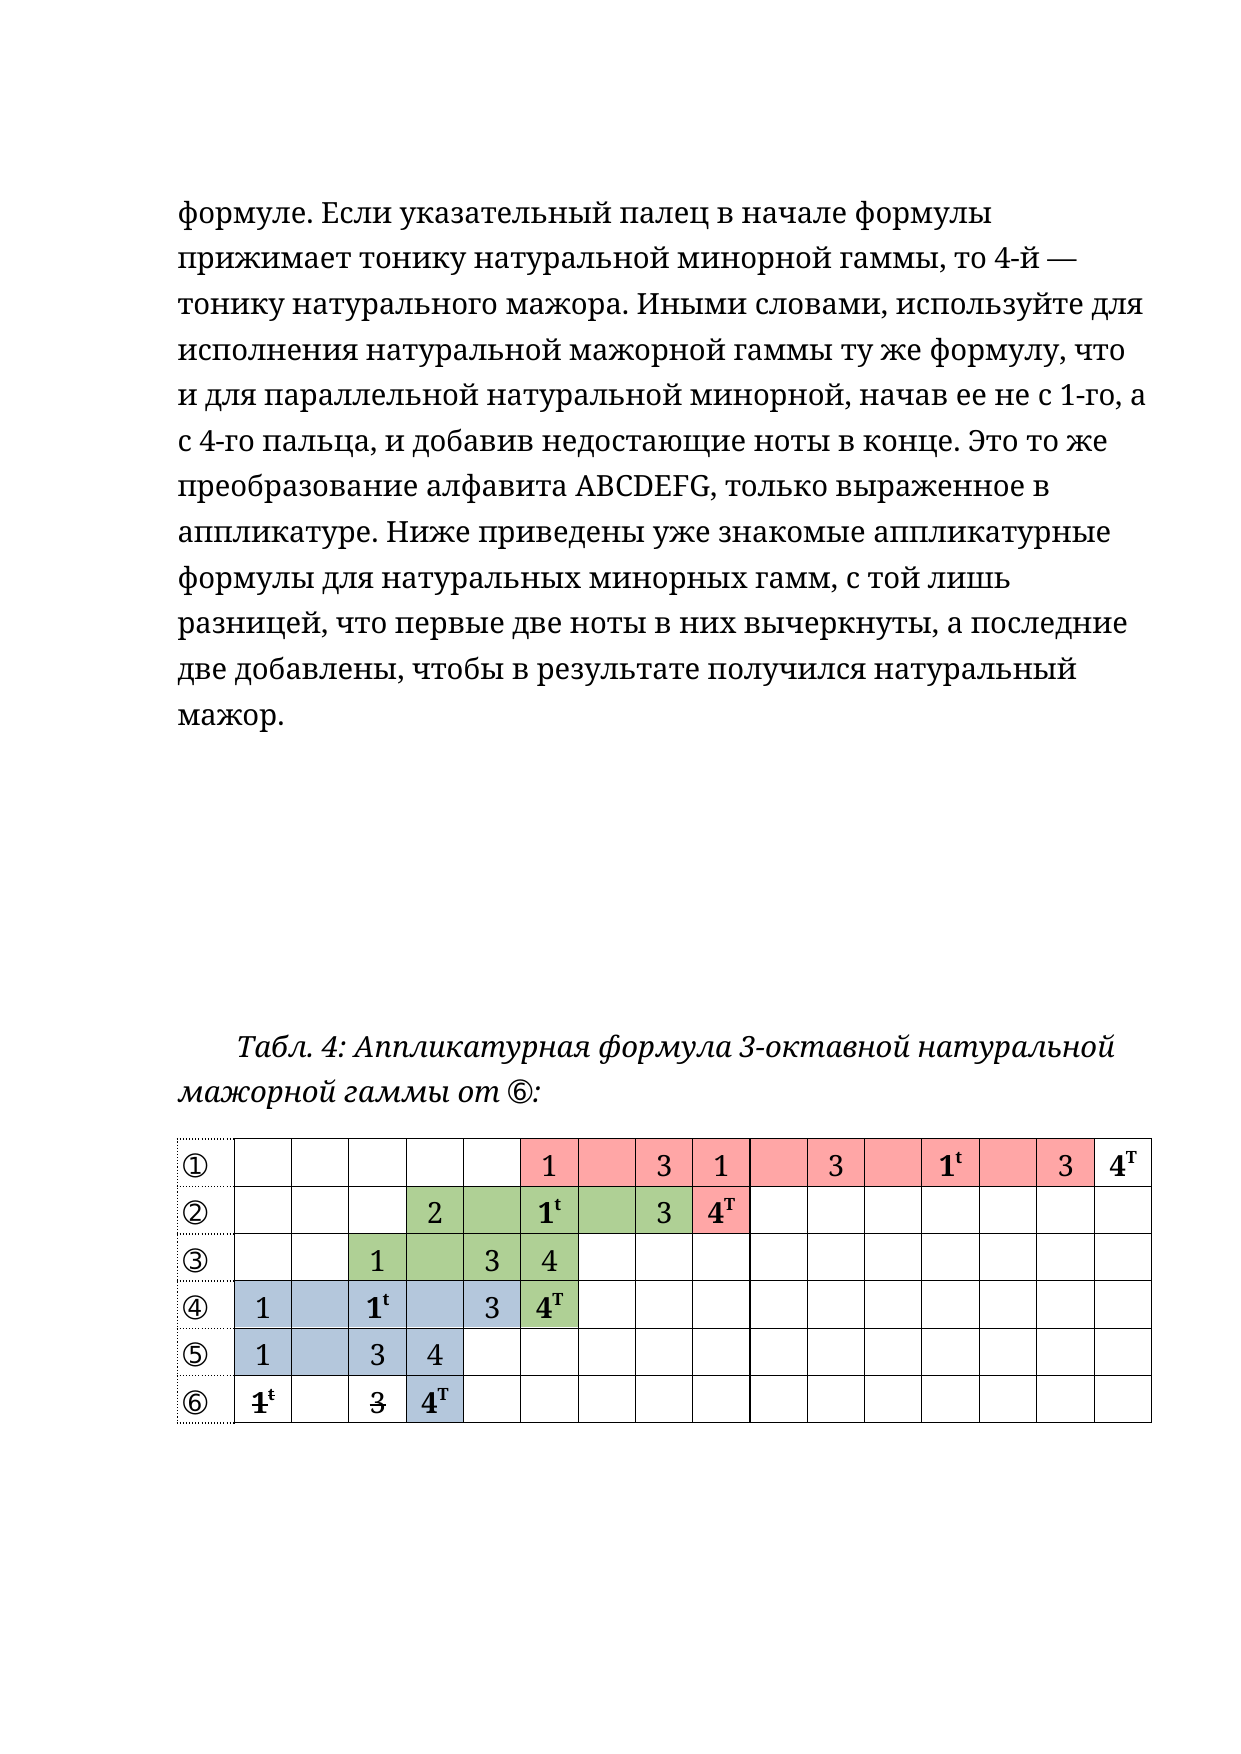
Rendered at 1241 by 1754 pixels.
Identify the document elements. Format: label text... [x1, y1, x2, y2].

table_cell [808, 1187, 864, 1233]
table_header 1 [693, 1139, 749, 1186]
table_header [751, 1139, 807, 1186]
table_cell [1037, 1281, 1094, 1327]
table_header [407, 1139, 463, 1186]
table_cell [1037, 1376, 1094, 1422]
table_cell [922, 1234, 979, 1280]
table_cell [636, 1234, 692, 1280]
table_cell [808, 1281, 864, 1327]
table_cell 4 [521, 1234, 578, 1280]
table_cell [292, 1187, 348, 1233]
table_cell [579, 1329, 635, 1375]
table_cell [464, 1187, 520, 1233]
table_cell 3 [636, 1187, 692, 1233]
table_cell 3 [464, 1234, 520, 1280]
table_cell 4 [407, 1329, 463, 1375]
table_cell 3 [464, 1281, 520, 1327]
table_cell [1095, 1234, 1151, 1280]
table_cell [693, 1329, 749, 1375]
table_cell 1t [521, 1187, 578, 1233]
table_cell [865, 1187, 921, 1233]
table_header 1t [922, 1139, 979, 1186]
table_cell [693, 1234, 749, 1280]
table_cell [865, 1281, 921, 1327]
table_cell [922, 1329, 979, 1375]
table_cell [865, 1376, 921, 1422]
table_cell [693, 1376, 749, 1422]
table_cell [235, 1234, 291, 1280]
text Табл. 4: Аппликатурная формула 3-октавной натуральной мажорной гаммы от ➅: [177, 1026, 1152, 1111]
table_cell [980, 1187, 1036, 1233]
table_cell [1095, 1187, 1151, 1233]
table_cell ➂ [177, 1233, 234, 1280]
table_cell [464, 1329, 520, 1375]
table_cell [980, 1281, 1036, 1327]
table_cell [922, 1281, 979, 1327]
table_header ➀ [177, 1138, 234, 1186]
table_cell [980, 1234, 1036, 1280]
table_cell [1095, 1376, 1151, 1422]
table_cell [292, 1281, 348, 1327]
table_cell [808, 1234, 864, 1280]
table_cell [1037, 1234, 1094, 1280]
table_cell [980, 1376, 1036, 1422]
table_cell [636, 1376, 692, 1422]
table_cell 4T [693, 1187, 749, 1233]
table_header 3 [1037, 1139, 1094, 1186]
table_cell [808, 1329, 864, 1375]
table_cell 3 [349, 1376, 406, 1422]
table_cell [521, 1376, 578, 1422]
table_cell [922, 1376, 979, 1422]
table_cell [1037, 1329, 1094, 1375]
table_cell [349, 1187, 406, 1233]
table_cell ➅ [177, 1375, 234, 1422]
table_header [579, 1139, 635, 1186]
table_header [235, 1139, 291, 1186]
table_cell 4T [407, 1376, 463, 1422]
table_cell [579, 1376, 635, 1422]
table_cell 1 [349, 1234, 406, 1280]
table_cell 1 [235, 1281, 291, 1327]
table_cell ➃ [177, 1280, 234, 1327]
table_cell ➁ [177, 1186, 234, 1233]
table_header 4T [1095, 1139, 1151, 1186]
table_header [464, 1139, 520, 1186]
text формуле. Если указательный палец в начале формулы прижимает тонику натуральной минорной гаммы, то 4-й — тонику натурального мажора. Иными словами, используйте для исполнения натуральной мажорной гаммы ту же формулу, что и для параллельной натуральной минорной, начав ее не с 1-го, а с 4-го пальца, и добавив недостающие ноты в конце. Это то же преобразование алфавита ABCDEFG, только выраженное в аппликатуре. Ниже приведены уже знакомые аппликатурные формулы для натуральных минорных гамм, с той лишь разницей, что первые две ноты в них вычеркнуты, а последние две добавлены, чтобы в результате получился натуральный мажор. [177, 192, 1152, 733]
table_cell [292, 1376, 348, 1422]
table_cell [407, 1281, 463, 1327]
table_header [980, 1139, 1036, 1186]
table_cell [1095, 1281, 1151, 1327]
table_cell [1095, 1329, 1151, 1375]
table_header [349, 1139, 406, 1186]
table_header [292, 1139, 348, 1186]
table_cell [980, 1329, 1036, 1375]
table_cell [751, 1329, 807, 1375]
table_cell ➄ [177, 1328, 234, 1375]
table_cell 1 [235, 1329, 291, 1375]
table_cell [636, 1329, 692, 1375]
table_cell 4T [521, 1281, 578, 1327]
table_cell [235, 1187, 291, 1233]
table_cell [464, 1376, 520, 1422]
table_cell [865, 1234, 921, 1280]
table_cell [865, 1329, 921, 1375]
table_cell [636, 1281, 692, 1327]
table_cell [751, 1376, 807, 1422]
table_header 1 [521, 1139, 578, 1186]
table_cell [521, 1329, 578, 1375]
table_cell [407, 1234, 463, 1280]
table_cell [751, 1187, 807, 1233]
table_cell [693, 1281, 749, 1327]
table_cell [751, 1234, 807, 1280]
table_cell [579, 1187, 635, 1233]
table_cell [1037, 1187, 1094, 1233]
table_cell 3 [349, 1329, 406, 1375]
table_cell [579, 1234, 635, 1280]
table_cell [808, 1376, 864, 1422]
table_header [865, 1139, 921, 1186]
table_cell [292, 1329, 348, 1375]
table_cell [751, 1281, 807, 1327]
table_cell 1t [235, 1376, 291, 1422]
table_cell [292, 1234, 348, 1280]
table_header 3 [808, 1139, 864, 1186]
table_cell 2 [407, 1187, 463, 1233]
table_cell [922, 1187, 979, 1233]
table_cell [579, 1281, 635, 1327]
table_cell 1t [349, 1281, 406, 1327]
table_header 3 [636, 1139, 692, 1186]
